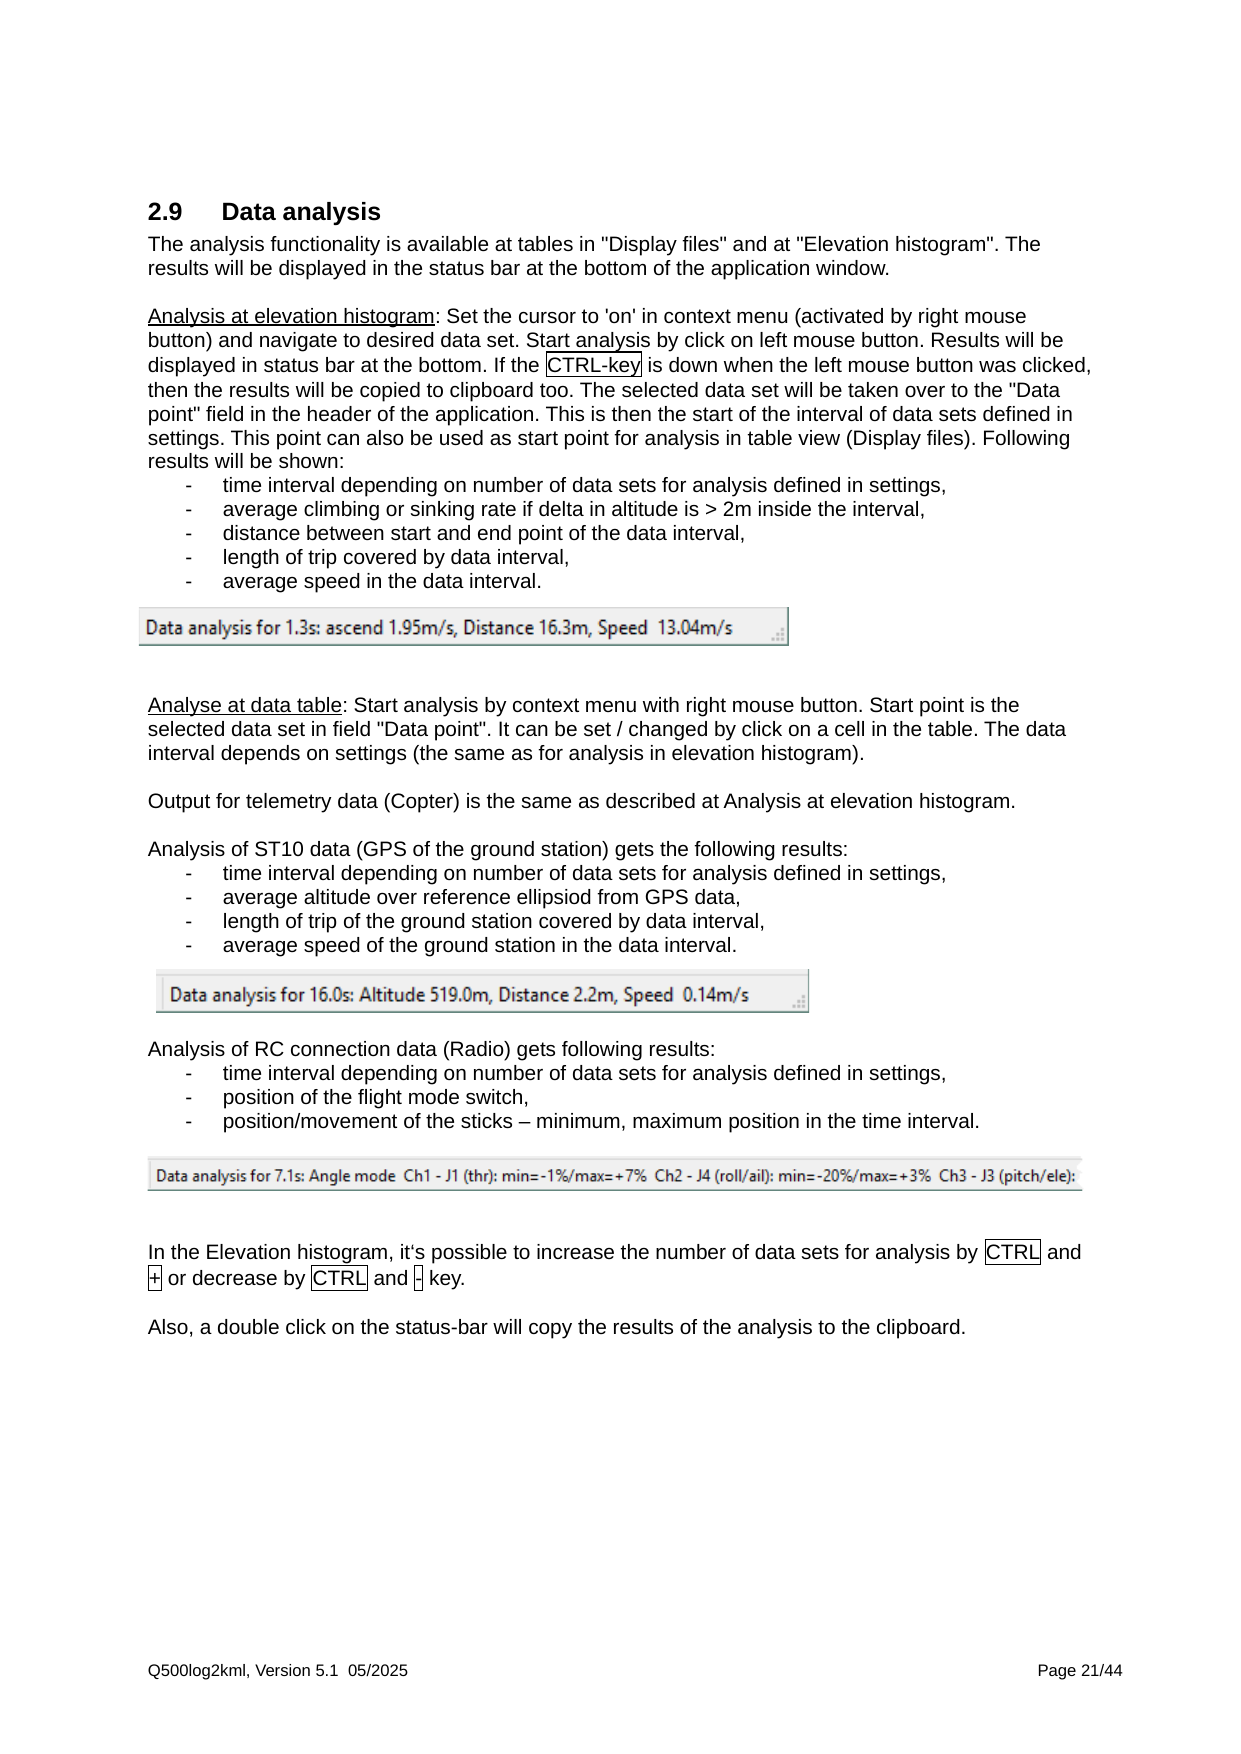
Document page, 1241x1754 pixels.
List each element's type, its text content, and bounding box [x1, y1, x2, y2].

text In the Elevation histogram, it‘s possible to increase the number of data sets for analysis by CTRL and + or decrease by CTRL and - key. [148, 1239, 1093, 1291]
text Analysis at elevation histogram: Set the cursor to 'on' in context menu (activated by right mouse button) and navigate to desired data set. Start analysis by click on left mouse button. Results will be displayed in status bar at the bottom. If the CTRL-key is down when the left mouse button was clicked, then the results will be copied to clipboard too. The selected data set will be taken over to the "Data point" field in the header of the application. This is then the start of the interval of data sets defined in settings. This point can also be used as start point for analysis in table view (Display files). Following results will be shown: [148, 303, 1093, 473]
picture [147, 1156, 1093, 1191]
list time interval depending on number of data sets for analysis defined in settings, [185, 1061, 1093, 1085]
list distance between start and end point of the data interval, [185, 521, 1093, 545]
text The analysis functionality is available at tables in "Display files" and at "Elevation histogram". The results will be displayed in the status bar at the bottom of the application window. [148, 232, 1093, 279]
text Also, a double click on the status-bar will copy the results of the analysis to the clipboard. [148, 1315, 1093, 1339]
list average altitude over reference ellipsiod from GPS data, [185, 885, 1093, 909]
list position of the flight mode switch, [185, 1085, 1093, 1109]
list time interval depending on number of data sets for analysis defined in settings, [185, 473, 1093, 497]
text Analysis of ST10 data (GPS of the ground station) gets the following results: [148, 837, 1093, 861]
text Output for telemetry data (Copter) is the same as described at Analysis at elevation histogram. [148, 789, 1093, 813]
list average speed of the ground station in the data interval. [185, 933, 1093, 957]
list position/movement of the sticks – minimum, maximum position in the time interval. [185, 1109, 1093, 1133]
list length of trip covered by data interval, [185, 545, 1093, 569]
text Analyse at data table: Start analysis by context menu with right mouse button. Start point is the selected data set in field "Data point". It can be set / changed by click on a cell in the table. The data interval depends on settings (the same as for analysis in elevation histogram). [148, 693, 1093, 765]
text Analysis of RC connection data (Radio) gets following results: [148, 1037, 1093, 1061]
picture [156, 969, 810, 1013]
subtitle Data analysis [148, 197, 1093, 225]
list average climbing or sinking rate if delta in altitude is > 2m inside the interval, [185, 497, 1093, 521]
list average speed in the data interval. [185, 569, 1093, 593]
picture [138, 607, 789, 646]
list time interval depending on number of data sets for analysis defined in settings, [185, 861, 1093, 885]
list length of trip of the ground station covered by data interval, [185, 909, 1093, 933]
